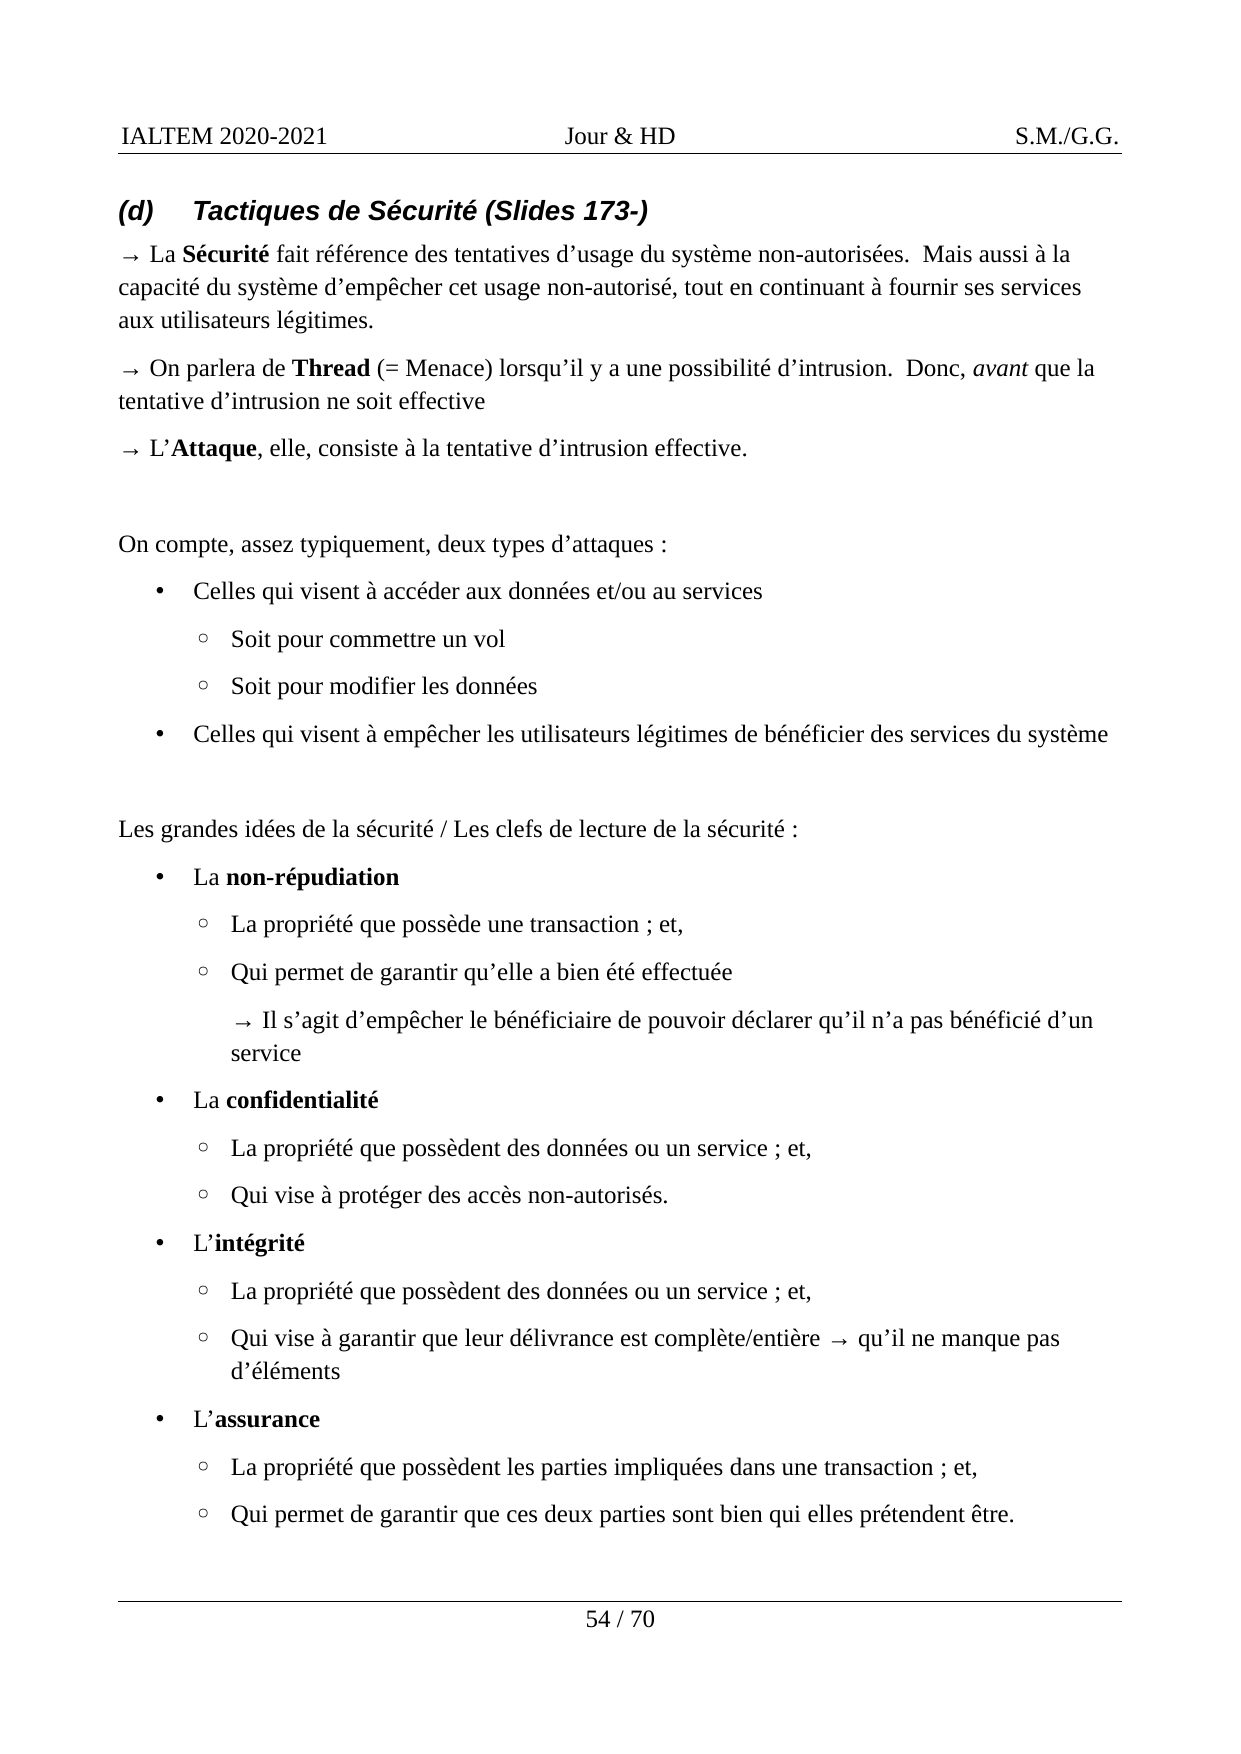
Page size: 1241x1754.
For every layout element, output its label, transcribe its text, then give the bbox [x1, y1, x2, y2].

list L’assurance [156, 1404, 1122, 1433]
text → La Sécurité fait référence des tentatives d’usage du système non-autorisées. Mais aussi à la capacité du système d’empêcher cet usage non-autorisé, tout en continuant à fournir ses services aux utilisateurs légitimes. [118, 239, 1122, 334]
list La propriété que possèdent des données ou un service ; et, [193, 1276, 1122, 1304]
list L’intégrité [156, 1228, 1122, 1257]
list La confidentialité [156, 1085, 1122, 1114]
text On compte, assez typiquement, deux types d’attaques : [118, 529, 1122, 557]
list La propriété que possèdent les parties impliquées dans une transaction ; et, [193, 1452, 1122, 1480]
list Celles qui visent à empêcher les utilisateurs légitimes de bénéficier des services du système [156, 719, 1122, 748]
list Qui vise à protéger des accès non-autorisés. [193, 1181, 1122, 1209]
text → On parlera de Thread (= Menace) lorsqu’il y a une possibilité d’intrusion. Donc, avant que la tentative d’intrusion ne soit effective [118, 353, 1122, 414]
list Qui vise à garantir que leur délivrance est complète/entière → qu’il ne manque pas d’éléments [193, 1323, 1122, 1385]
subtitle Tactiques de Sécurité (Slides 173-) [118, 195, 1122, 227]
list → Il s’agit d’empêcher le bénéficiaire de pouvoir déclarer qu’il n’a pas bénéficié d’un service [193, 1005, 1122, 1066]
list La propriété que possède une transaction ; et, [193, 909, 1122, 938]
list Qui permet de garantir que ces deux parties sont bien qui elles prétendent être. [193, 1499, 1122, 1528]
list La non-répudiation [156, 862, 1122, 891]
list Qui permet de garantir qu’elle a bien été effectuée [193, 957, 1122, 986]
list Soit pour modifier les données [193, 671, 1122, 700]
list Celles qui visent à accéder aux données et/ou au services [156, 576, 1122, 605]
list La propriété que possèdent des données ou un service ; et, [193, 1133, 1122, 1162]
text Les grandes idées de la sécurité / Les clefs de lecture de la sécurité : [118, 814, 1122, 843]
text → L’Attaque, elle, consiste à la tentative d’intrusion effective. [118, 433, 1122, 462]
list Soit pour commettre un vol [193, 624, 1122, 653]
